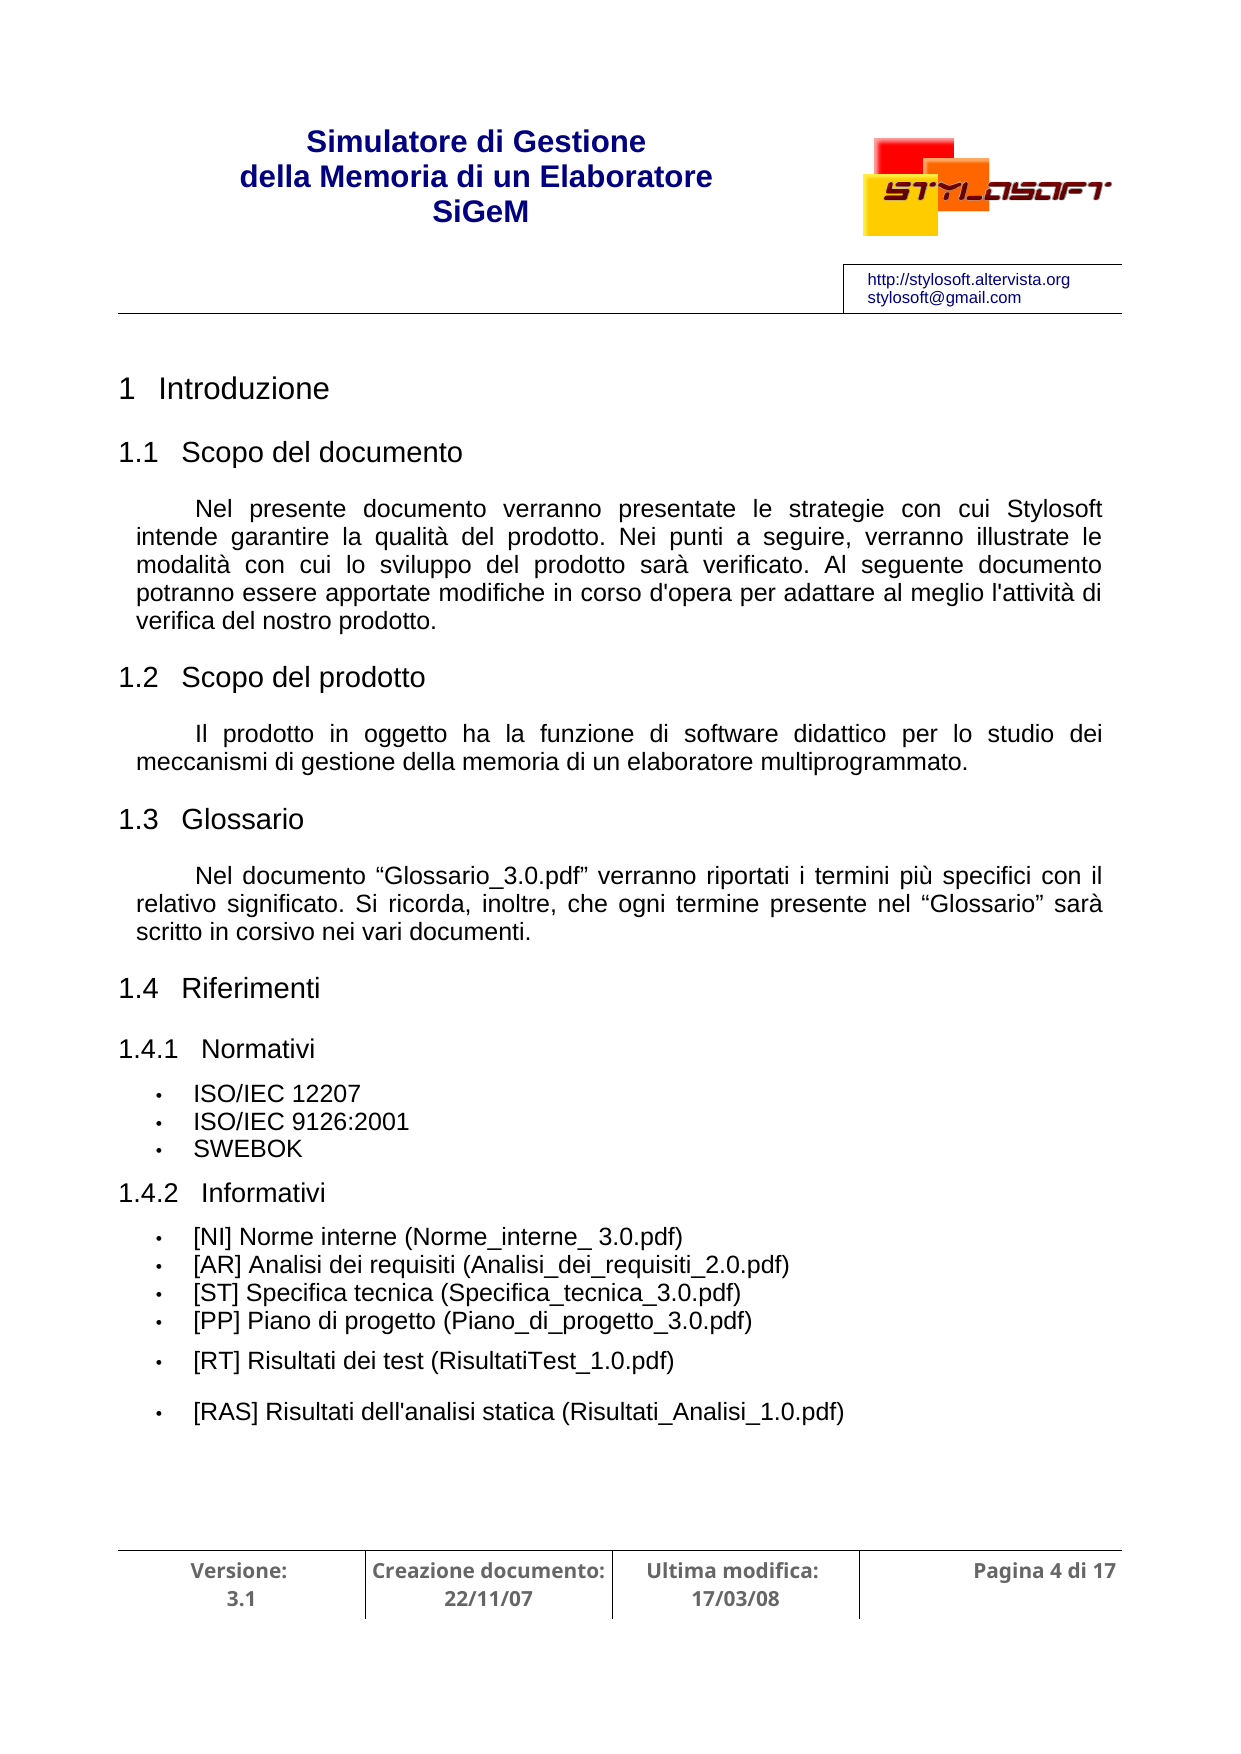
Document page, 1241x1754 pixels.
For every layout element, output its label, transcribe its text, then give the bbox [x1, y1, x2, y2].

list ISO/IEC 9126:2001 [156, 1107, 1122, 1135]
subtitle Riferimenti [118, 972, 1122, 1005]
text Il prodotto in oggetto ha la funzione di software didattico per lo studio dei meccanismi di gestione della memoria di un elaboratore multiprogrammato. [136, 720, 1104, 776]
subtitle Introduzione [118, 371, 1122, 406]
subtitle Scopo del prodotto [118, 661, 1122, 694]
list [PP] Piano di progetto (Piano_di_progetto_3.0.pdf) [156, 1307, 1122, 1335]
text Nel presente documento verranno presentate le strategie con cui Stylosoft intende garantire la qualità del prodotto. Nei punti a seguire, verranno illustrate le modalità con cui lo sviluppo del prodotto sarà verificato. Al seguente documento potranno essere apportate modifiche in corso d'opera per adattare al meglio l'attività di verifica del nostro prodotto. [136, 495, 1104, 634]
subtitle Normativi [118, 1034, 1122, 1065]
picture [848, 123, 1117, 247]
subtitle Scopo del documento [118, 436, 1122, 468]
list SWEBOK [156, 1135, 1122, 1163]
subtitle Glossario [118, 803, 1122, 835]
list [RT] Risultati dei test (RisultatiTest_1.0.pdf) [156, 1347, 1122, 1374]
text Nel documento “Glossario_3.0.pdf” verranno riportati i termini più specifici con il relativo significato. Si ricorda, inoltre, che ogni termine presente nel “Glossario” sarà scritto in corsivo nei vari documenti. [136, 862, 1104, 946]
list [AR] Analisi dei requisiti (Analisi_dei_requisiti_2.0.pdf) [156, 1251, 1122, 1279]
list [RAS] Risultati dell'analisi statica (Risultati_Analisi_1.0.pdf) [156, 1398, 1122, 1426]
list [NI] Norme interne (Norme_interne_ 3.0.pdf) [156, 1223, 1122, 1251]
list ISO/IEC 12207 [156, 1079, 1122, 1107]
subtitle Informativi [118, 1178, 1122, 1208]
list [ST] Specifica tecnica (Specifica_tecnica_3.0.pdf) [156, 1279, 1122, 1307]
